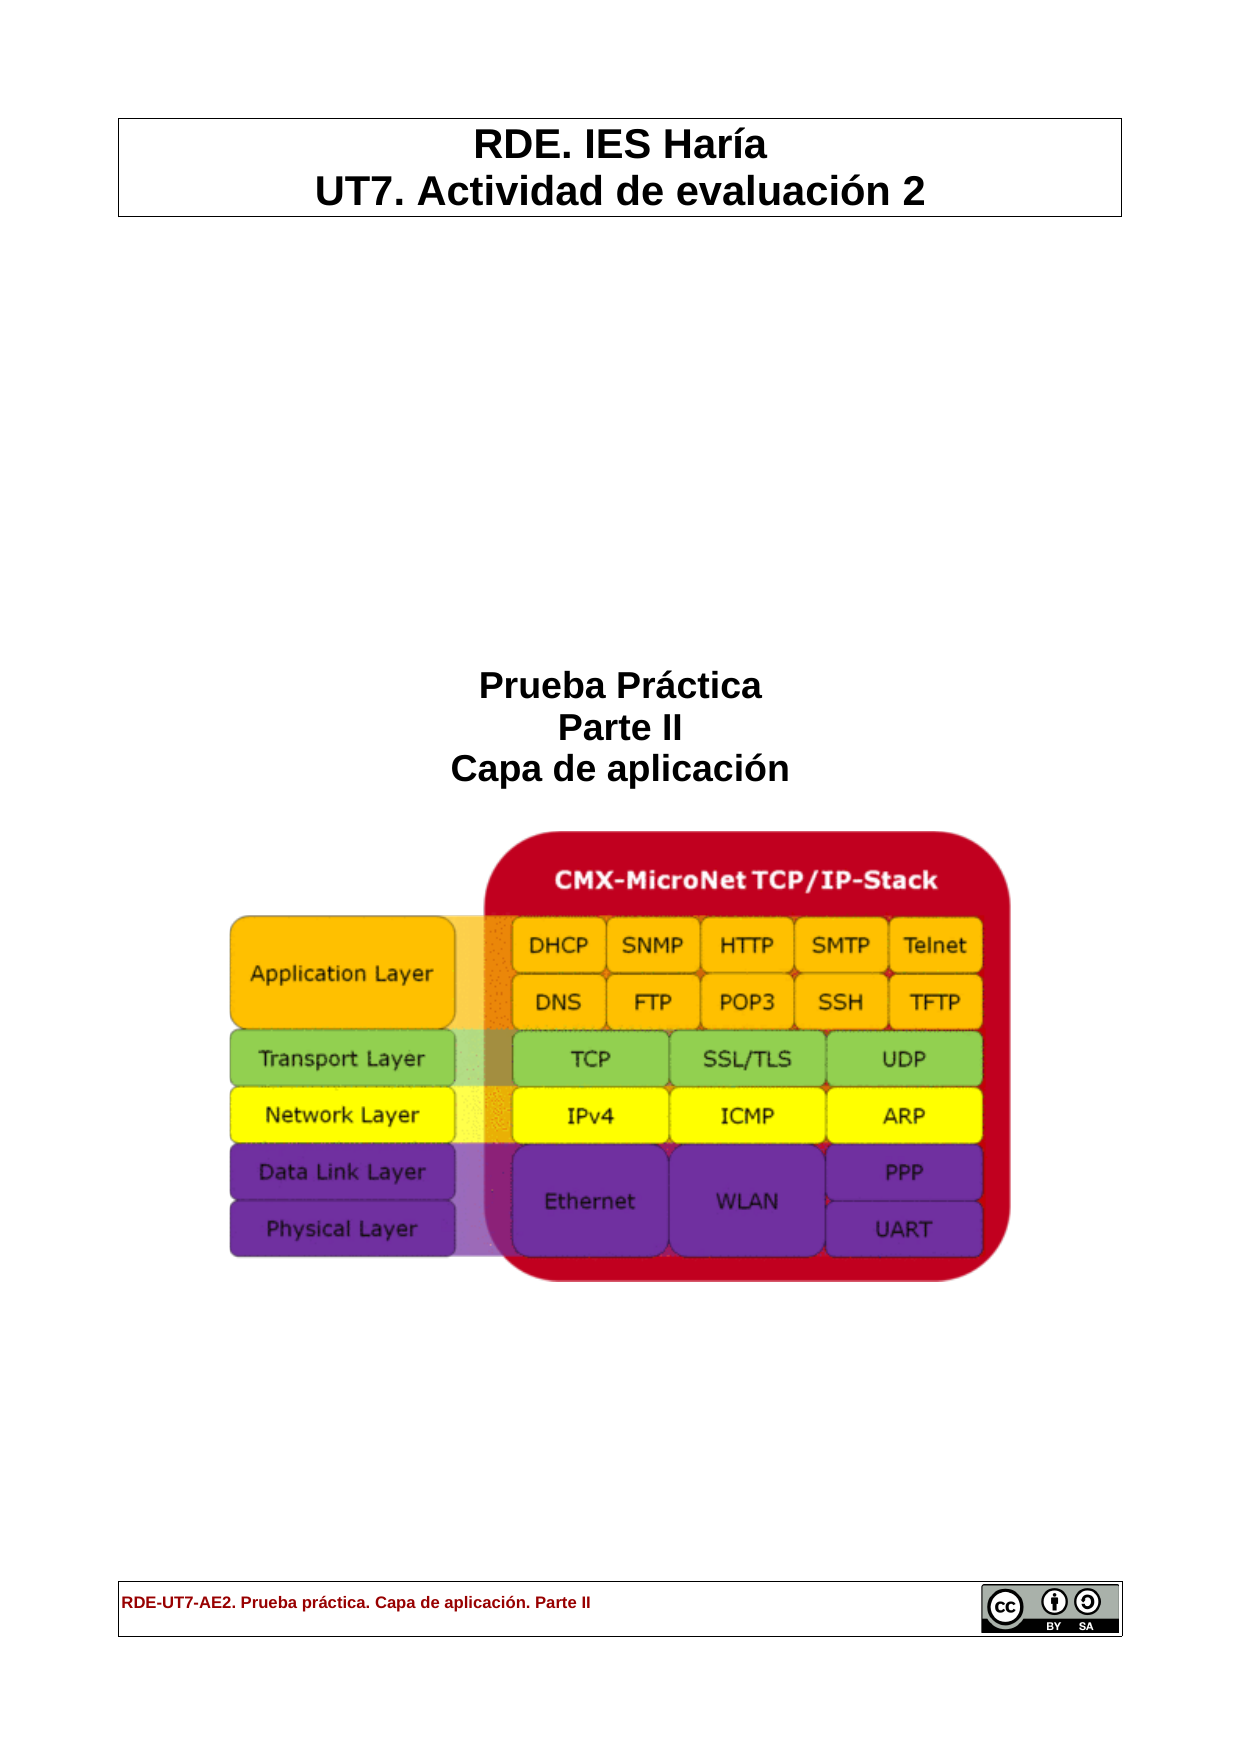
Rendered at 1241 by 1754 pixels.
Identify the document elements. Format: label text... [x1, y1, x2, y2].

text RDE. IES Haría [119, 119, 1121, 165]
picture [229, 831, 1011, 1282]
text UT7. Actividad de evaluación 2 [119, 165, 1121, 216]
text Parte II [118, 706, 1122, 748]
text Capa de aplicación [118, 748, 1122, 790]
picture [981, 1584, 1119, 1633]
text Prueba Práctica [118, 664, 1122, 706]
